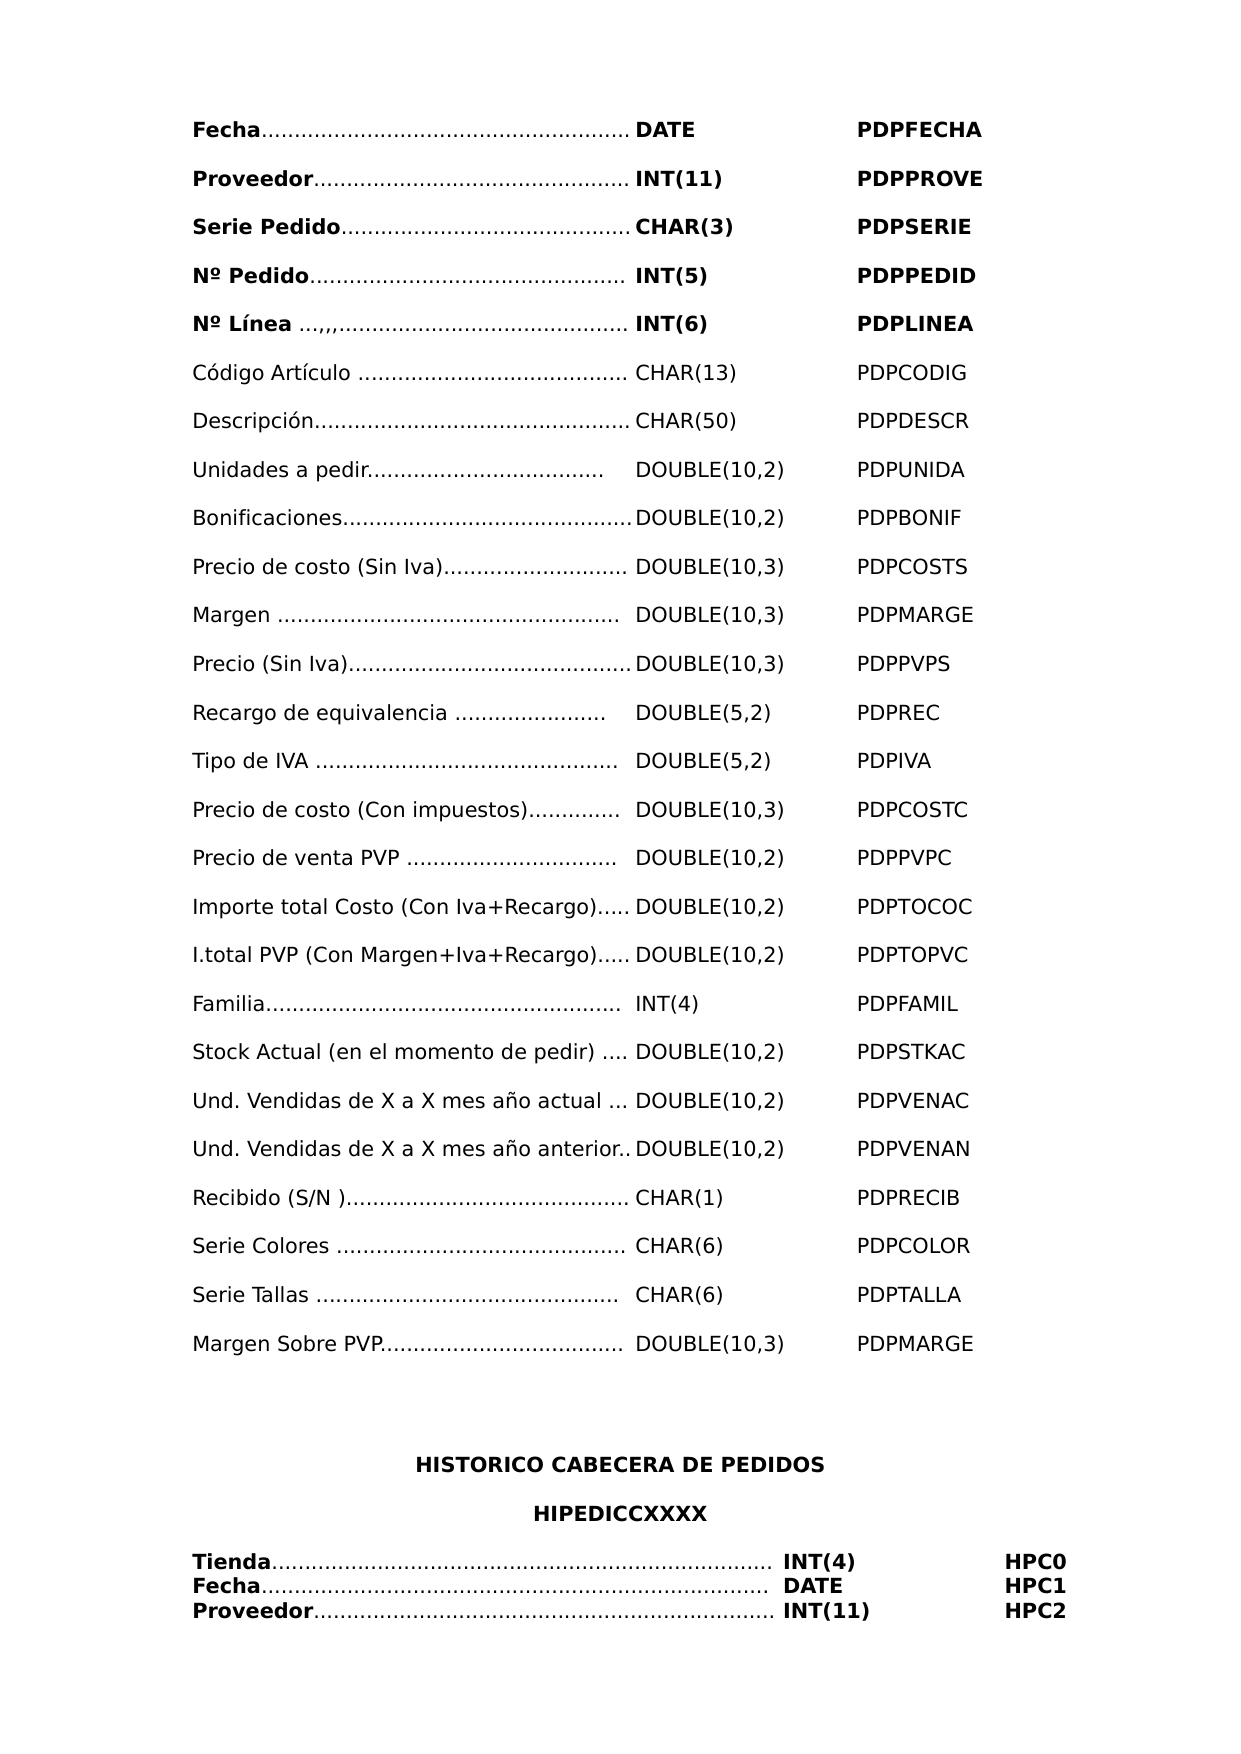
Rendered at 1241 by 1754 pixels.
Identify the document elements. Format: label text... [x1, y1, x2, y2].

text Und. Vendidas de X a X mes año actual ... DOUBLE(10,2) PDPVENAC [118, 1089, 1122, 1113]
text Precio de venta PVP ................................ DOUBLE(10,2) PDPPVPC [118, 846, 1122, 871]
text Código Artículo ......................................... CHAR(13) PDPCODIG [118, 361, 1122, 385]
text Tienda............................................................................ INT(4) HPC0 [118, 1550, 1122, 1574]
text Serie Colores ............................................ CHAR(6) PDPCOLOR [118, 1234, 1122, 1259]
text Und. Vendidas de X a X mes año anterior.. DOUBLE(10,2) PDPVENAN [118, 1137, 1122, 1162]
text Descripción................................................ CHAR(50) PDPDESCR [118, 409, 1122, 434]
text Bonificaciones............................................ DOUBLE(10,2) PDPBONIF [118, 506, 1122, 531]
text Margen Sobre PVP..................................... DOUBLE(10,3) PDPMARGE [118, 1332, 1122, 1356]
text Precio de costo (Con impuestos).............. DOUBLE(10,3) PDPCOSTC [118, 798, 1122, 822]
text Precio (Sin Iva)........................................... DOUBLE(10,3) PDPPVPS [118, 652, 1122, 676]
text Recibido (S/N )........................................... CHAR(1) PDPRECIB [118, 1186, 1122, 1210]
text Margen .................................................... DOUBLE(10,3) PDPMARGE [118, 603, 1122, 628]
text Nº Línea ...,,,............................................ INT(6) PDPLINEA [118, 312, 1122, 337]
text Tipo de IVA .............................................. DOUBLE(5,2) PDPIVA [118, 749, 1122, 773]
text Proveedor................................................ INT(11) PDPPROVE [118, 167, 1122, 191]
text Proveedor...................................................................... INT(11) HPC2 [118, 1599, 1122, 1623]
text HISTORICO CABECERA DE PEDIDOS [118, 1453, 1122, 1477]
text Unidades a pedir.................................... DOUBLE(10,2) PDPUNIDA [118, 458, 1122, 482]
text Importe total Costo (Con Iva+Recargo)..... DOUBLE(10,2) PDPTOCOC [118, 895, 1122, 919]
text Familia...................................................... INT(4) PDPFAMIL [118, 992, 1122, 1016]
text I.total PVP (Con Margen+Iva+Recargo)..... DOUBLE(10,2) PDPTOPVC [118, 943, 1122, 968]
text Serie Tallas .............................................. CHAR(6) PDPTALLA [118, 1283, 1122, 1307]
text HIPEDICCXXXX [118, 1502, 1122, 1526]
text Recargo de equivalencia ....................... DOUBLE(5,2) PDPREC [118, 701, 1122, 725]
text Stock Actual (en el momento de pedir) .... DOUBLE(10,2) PDPSTKAC [118, 1040, 1122, 1065]
text Serie Pedido............................................ CHAR(3) PDPSERIE [118, 215, 1122, 239]
text Fecha............................................................................. DATE HPC1 [118, 1574, 1122, 1599]
text Precio de costo (Sin Iva)............................ DOUBLE(10,3) PDPCOSTS [118, 555, 1122, 579]
text Nº Pedido................................................ INT(5) PDPPEDID [118, 264, 1122, 288]
text Fecha........................................................ DATE PDPFECHA [118, 118, 1122, 142]
